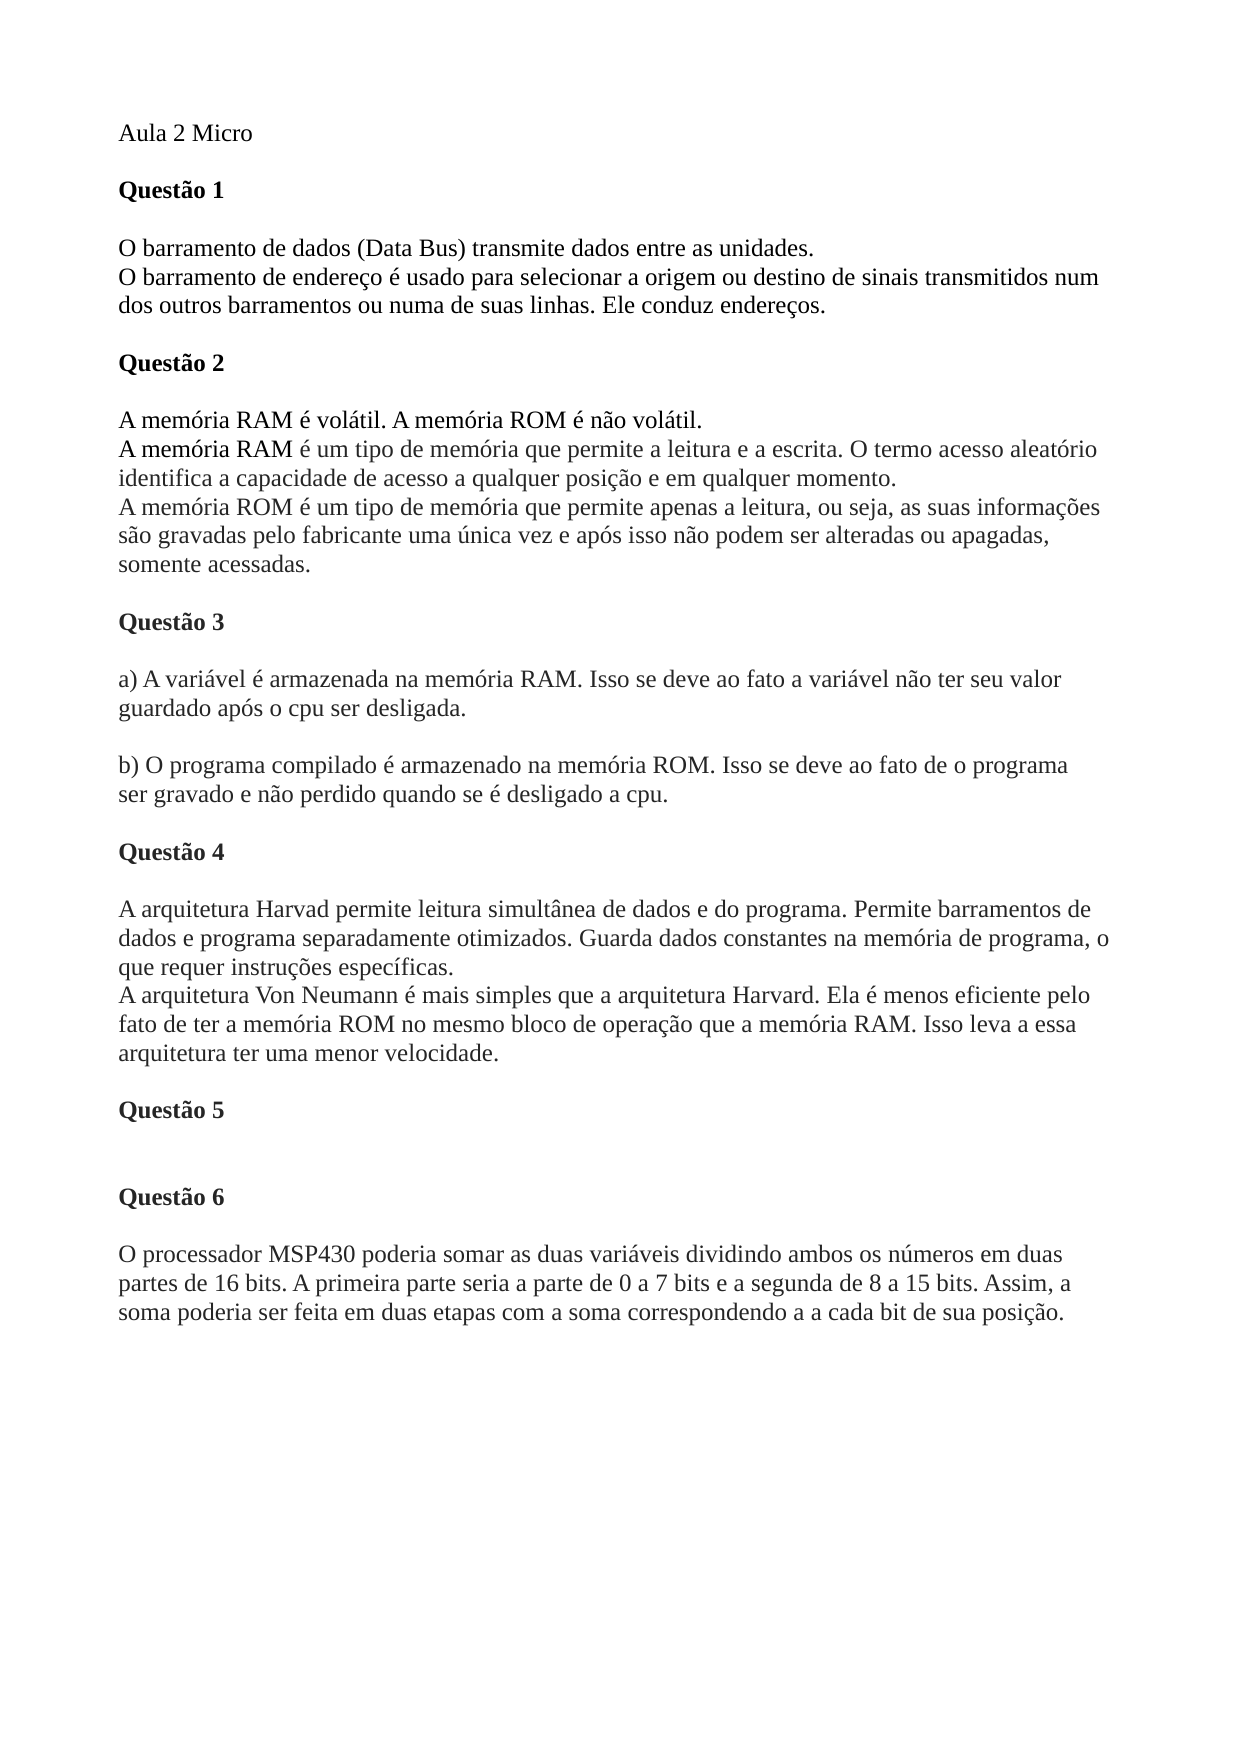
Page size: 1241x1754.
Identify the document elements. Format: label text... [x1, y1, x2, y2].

text O barramento de dados (Data Bus) transmite dados entre as unidades. [118, 233, 1122, 262]
text Aula 2 Micro [118, 118, 1122, 147]
text Questão 5 [118, 1096, 1122, 1124]
text Questão 6 [118, 1182, 1122, 1211]
text O barramento de endereço é usado para selecionar a origem ou destino de sinais transmitidos num dos outros barramentos ou numa de suas linhas. Ele conduz endereços. [118, 262, 1122, 319]
text a) A variável é armazenada na memória RAM. Isso se deve ao fato a variável não ter seu valor guardado após o cpu ser desligada. [118, 664, 1122, 722]
text ser gravado e não perdido quando se é desligado a cpu. [118, 779, 1122, 808]
text A arquitetura Harvad permite leitura simultânea de dados e do programa. Permite barramentos de dados e programa separadamente otimizados. Guarda dados constantes na memória de programa, o que requer instruções específicas. [118, 894, 1122, 981]
text O processador MSP430 poderia somar as duas variáveis dividindo ambos os números em duas partes de 16 bits. A primeira parte seria a parte de 0 a 7 bits e a segunda de 8 a 15 bits. Assim, a soma poderia ser feita em duas etapas com a soma correspondendo a a cada bit de sua posição. [118, 1239, 1122, 1326]
text Questão 3 [118, 607, 1122, 636]
text Questão 2 [118, 348, 1122, 377]
text A memória ROM é um tipo de memória que permite apenas a leitura, ou seja, as suas informações são gravadas pelo fabricante uma única vez e após isso não podem ser alteradas ou apagadas, somente acessadas. [118, 492, 1122, 578]
text Questão 1 [118, 176, 1122, 204]
text A arquitetura Von Neumann é mais simples que a arquitetura Harvard. Ela é menos eficiente pelo fato de ter a memória ROM no mesmo bloco de operação que a memória RAM. Isso leva a essa arquitetura ter uma menor velocidade. [118, 981, 1122, 1067]
text A memória RAM é um tipo de memória que permite a leitura e a escrita. O termo acesso aleatório identifica a capacidade de acesso a qualquer posição e em qualquer momento. [118, 434, 1122, 492]
text b) O programa compilado é armazenado na memória ROM. Isso se deve ao fato de o programa [118, 751, 1122, 779]
text Questão 4 [118, 837, 1122, 866]
text A memória RAM é volátil. A memória ROM é não volátil. [118, 406, 1122, 434]
